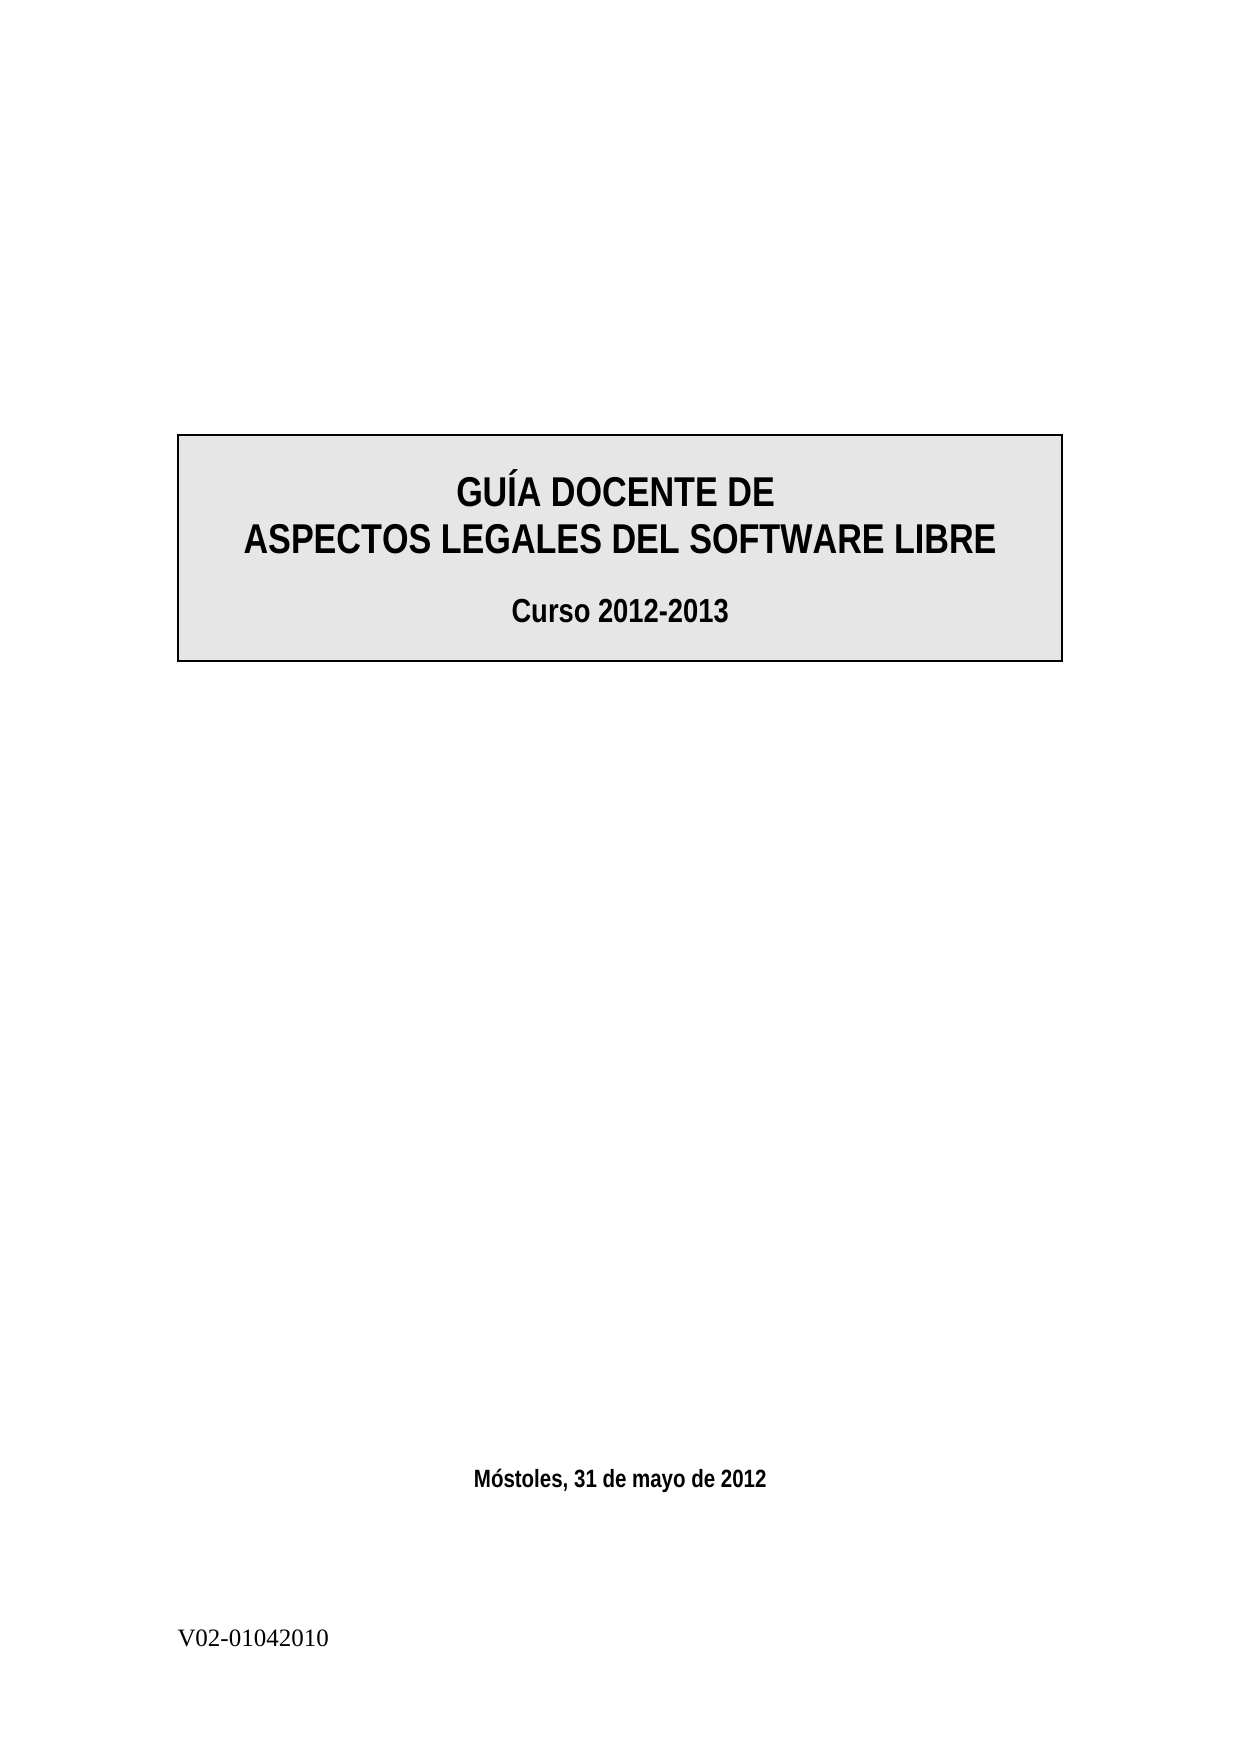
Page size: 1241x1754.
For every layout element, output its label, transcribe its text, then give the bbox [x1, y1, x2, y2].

text Curso 2012-2013 [179, 587, 1061, 625]
text Móstoles, 31 de mayo de 2012 [177, 1464, 1063, 1493]
text GUÍA DOCENTE DE [179, 463, 1061, 511]
text ASPECTOS LEGALES DEL SOFTWARE LIBRE [179, 511, 1061, 558]
